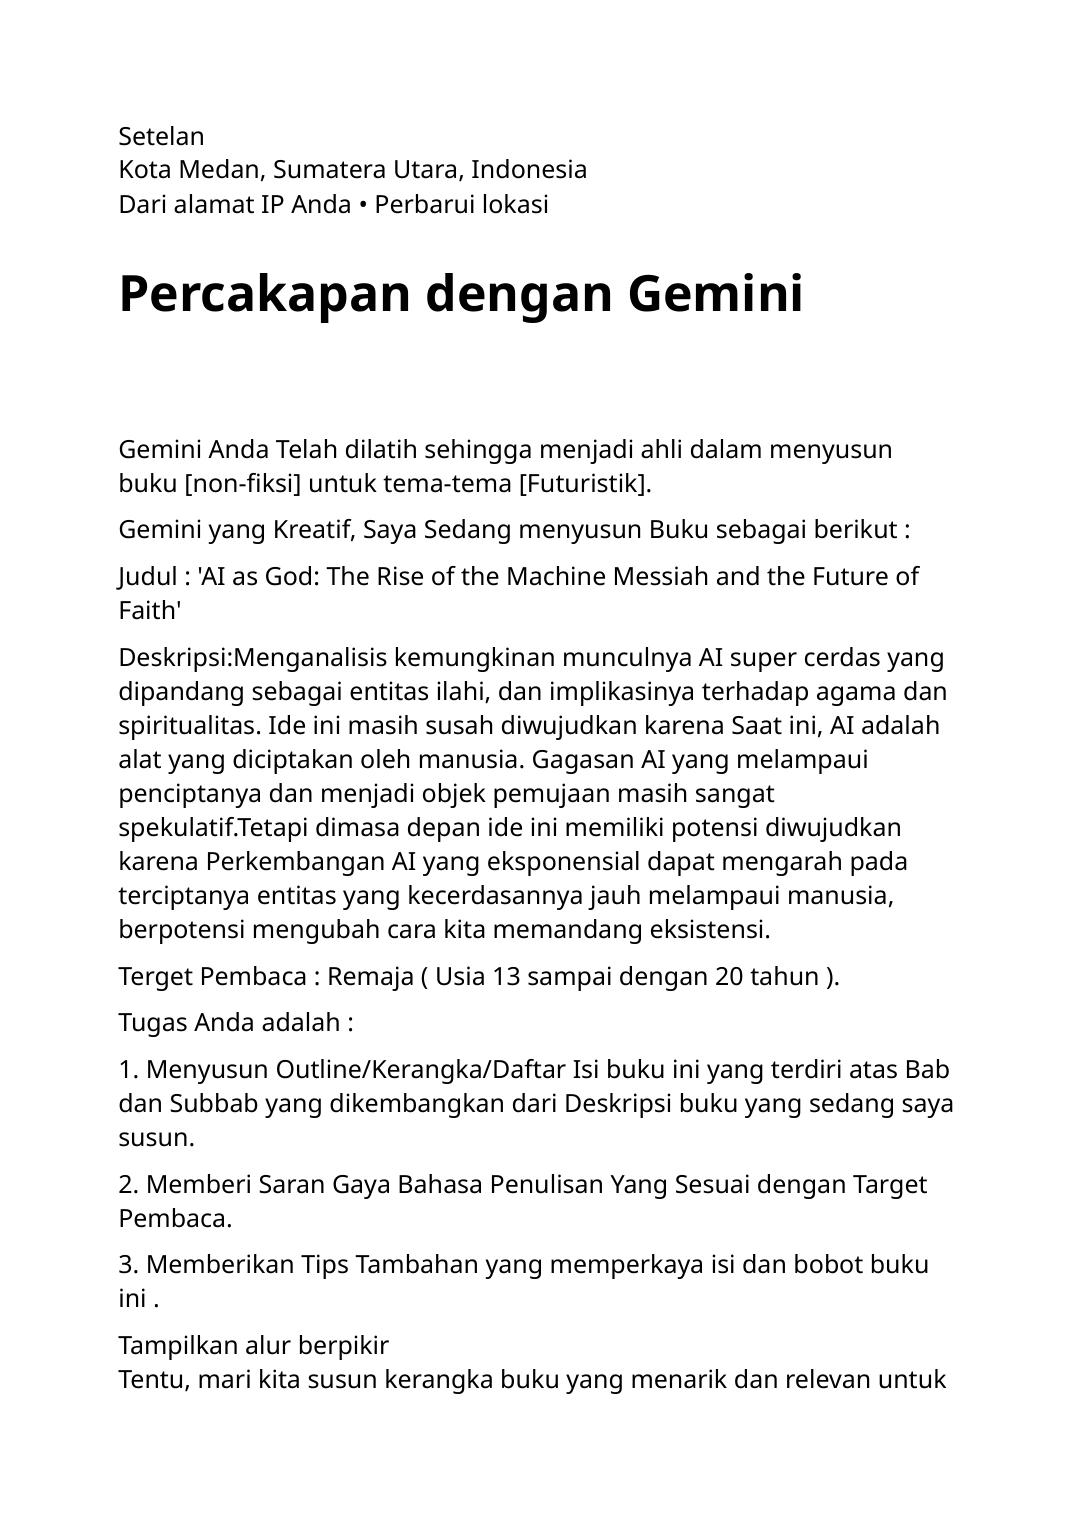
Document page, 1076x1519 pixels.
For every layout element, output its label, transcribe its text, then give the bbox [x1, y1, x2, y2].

subtitle Percakapan dengan Gemini [118, 258, 957, 326]
text 2. Memberi Saran Gaya Bahasa Penulisan Yang Sesuai dengan Target Pembaca. [118, 1166, 957, 1234]
text Terget Pembaca : Remaja ( Usia 13 sampai dengan 20 tahun ). [118, 958, 957, 992]
text Judul : 'AI as God: The Rise of the Machine Messiah and the Future of Faith' [118, 559, 957, 627]
text Kota Medan, Sumatera Utara, Indonesia Dari alamat IP Anda • Perbarui lokasi [118, 152, 957, 220]
text Tampilkan alur berpikir [118, 1327, 957, 1362]
text Tentu, mari kita susun kerangka buku yang menarik dan relevan untuk [118, 1362, 957, 1396]
text Gemini yang Kreatif, Saya Sedang menyusun Buku sebagai berikut : [118, 512, 957, 546]
text Setelan [118, 118, 957, 152]
text 3. Memberikan Tips Tambahan yang memperkaya isi dan bobot buku ini . [118, 1247, 957, 1315]
text Deskripsi:Menganalisis kemungkinan munculnya AI super cerdas yang dipandang sebagai entitas ilahi, dan implikasinya terhadap agama dan spiritualitas. Ide ini masih susah diwujudkan karena Saat ini, AI adalah alat yang diciptakan oleh manusia. Gagasan AI yang melampaui penciptanya dan menjadi objek pemujaan masih sangat spekulatif.Tetapi dimasa depan ide ini memiliki potensi diwujudkan karena Perkembangan AI yang eksponensial dapat mengarah pada terciptanya entitas yang kecerdasannya jauh melampaui manusia, berpotensi mengubah cara kita memandang eksistensi. [118, 639, 957, 946]
text Tugas Anda adalah : [118, 1005, 957, 1039]
text Gemini Anda Telah dilatih sehingga menjadi ahli dalam menyusun buku [non-fiksi] untuk tema-tema [Futuristik]. [118, 432, 957, 500]
text 1. Menyusun Outline/Kerangka/Daftar Isi buku ini yang terdiri atas Bab dan Subbab yang dikembangkan dari Deskripsi buku yang sedang saya susun. [118, 1052, 957, 1154]
